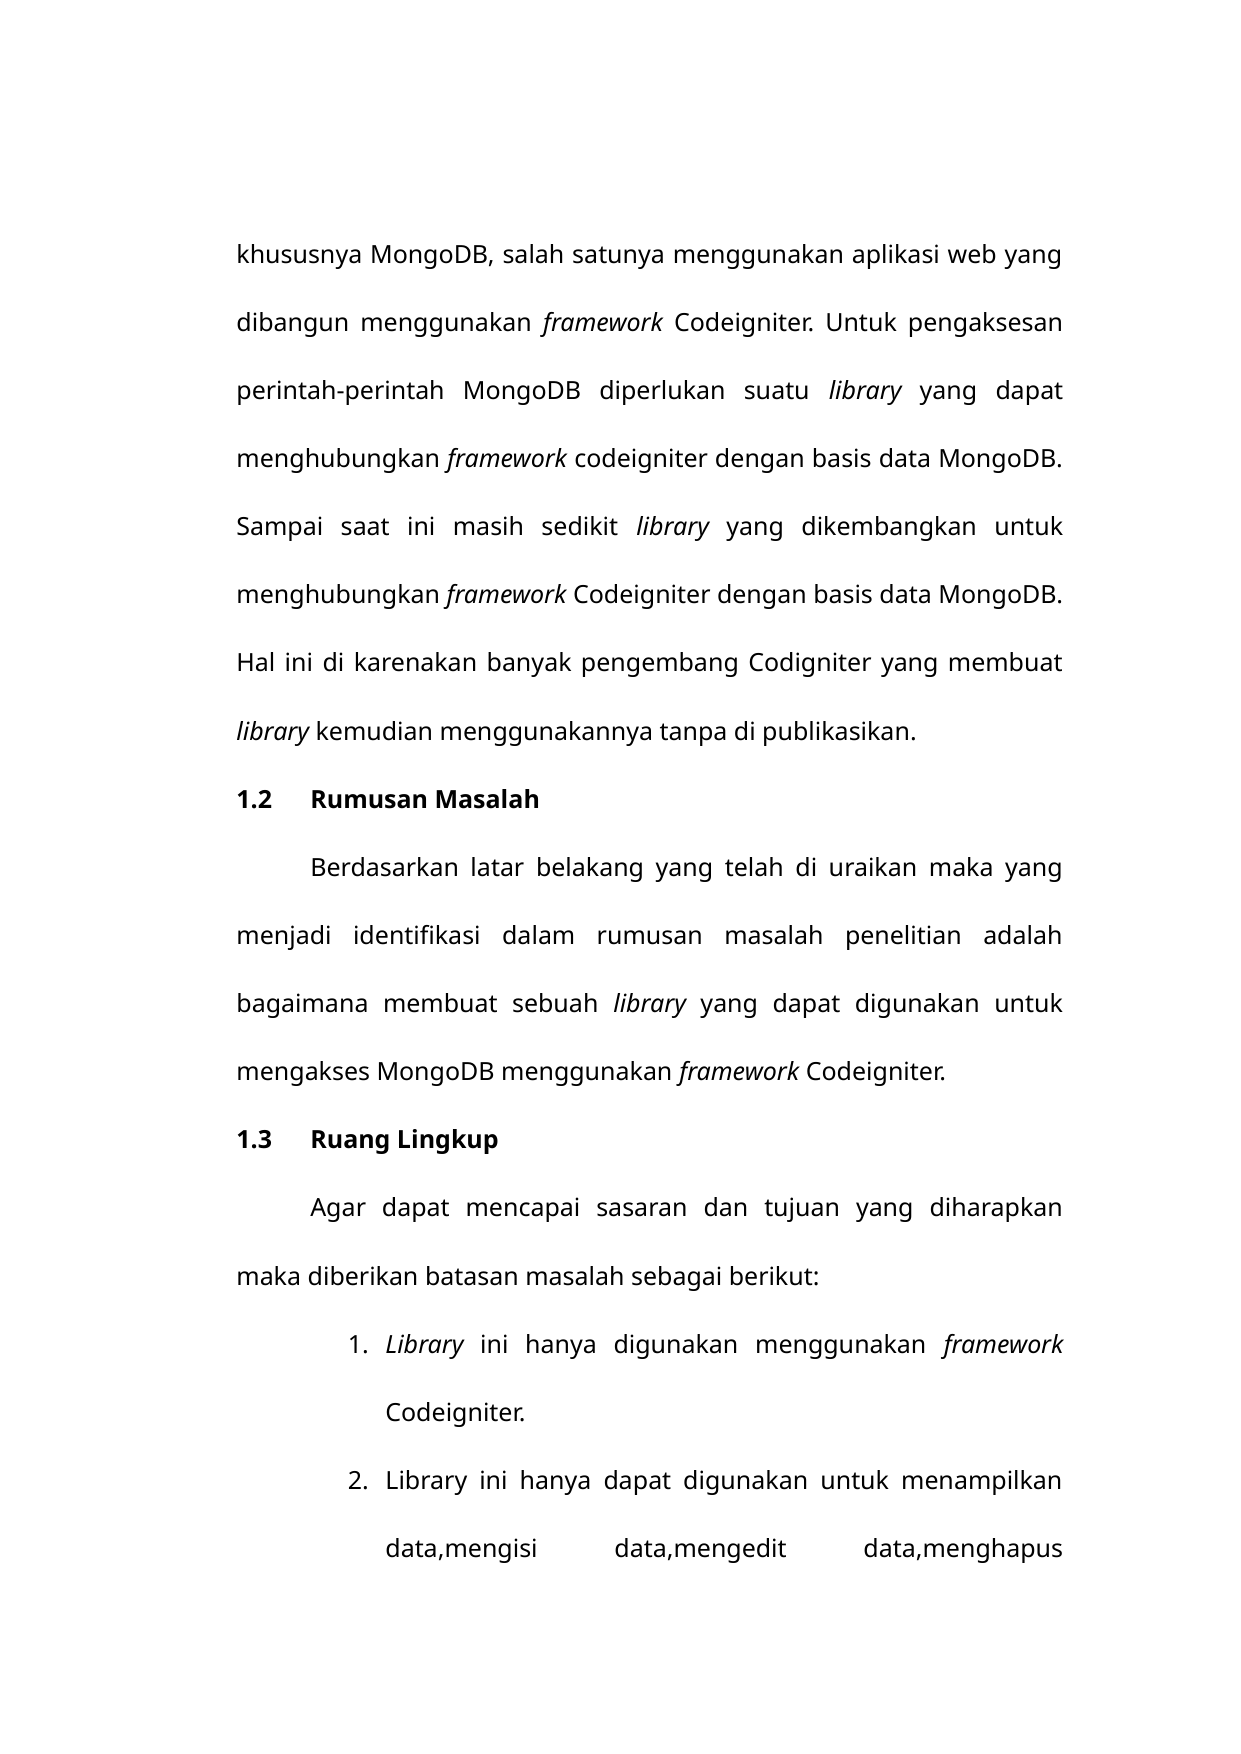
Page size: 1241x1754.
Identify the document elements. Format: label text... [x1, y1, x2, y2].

text 1.2 Rumusan Masalah [236, 781, 1063, 815]
list 1.3 Ruang Lingkup [236, 1122, 1063, 1156]
text Berdasarkan latar belakang yang telah di uraikan maka yang menjadi identifikasi dalam rumusan masalah penelitian adalah bagaimana membuat sebuah library yang dapat digunakan untuk mengakses MongoDB menggunakan framework Codeigniter. [236, 849, 1063, 1088]
text Agar dapat mencapai sasaran dan tujuan yang diharapkan maka diberikan batasan masalah sebagai berikut: [236, 1190, 1063, 1292]
text khususnya MongoDB, salah satunya menggunakan aplikasi web yang dibangun menggunakan framework Codeigniter. Untuk pengaksesan perintah-perintah MongoDB diperlukan suatu library yang dapat menghubungkan framework codeigniter dengan basis data MongoDB. Sampai saat ini masih sedikit library yang dikembangkan untuk menghubungkan framework Codeigniter dengan basis data MongoDB. Hal ini di karenakan banyak pengembang Codigniter yang membuat library kemudian menggunakannya tanpa di publikasikan. [236, 236, 1063, 747]
list Library ini hanya digunakan menggunakan framework Codeigniter. [348, 1326, 1063, 1428]
list Library ini hanya dapat digunakan untuk menampilkan data,mengisi data,mengedit data,menghapus [348, 1462, 1063, 1565]
